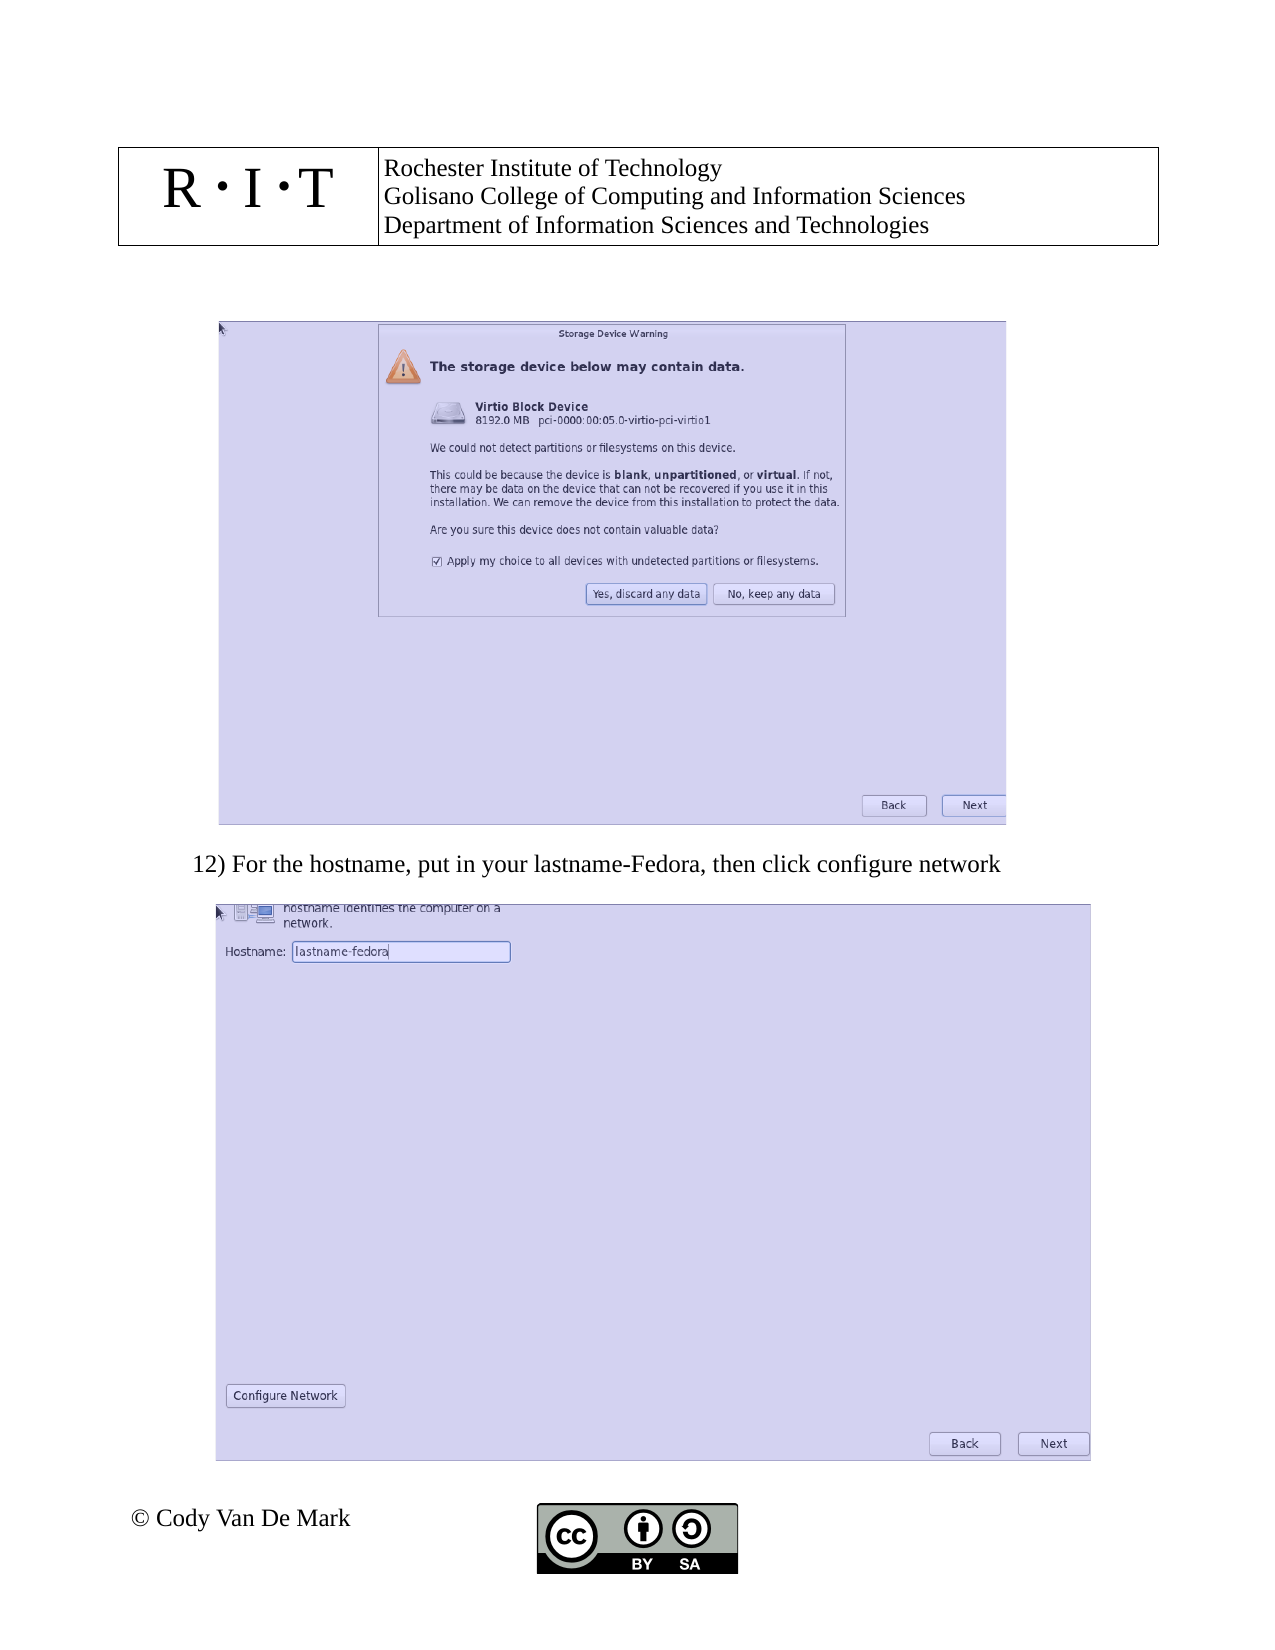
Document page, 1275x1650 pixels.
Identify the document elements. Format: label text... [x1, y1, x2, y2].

picture [218, 321, 1007, 825]
picture [536, 1503, 739, 1574]
text 12) For the hostname, put in your lastname-Fedora, then click configure network [118, 849, 1157, 878]
picture [215, 904, 1091, 1461]
